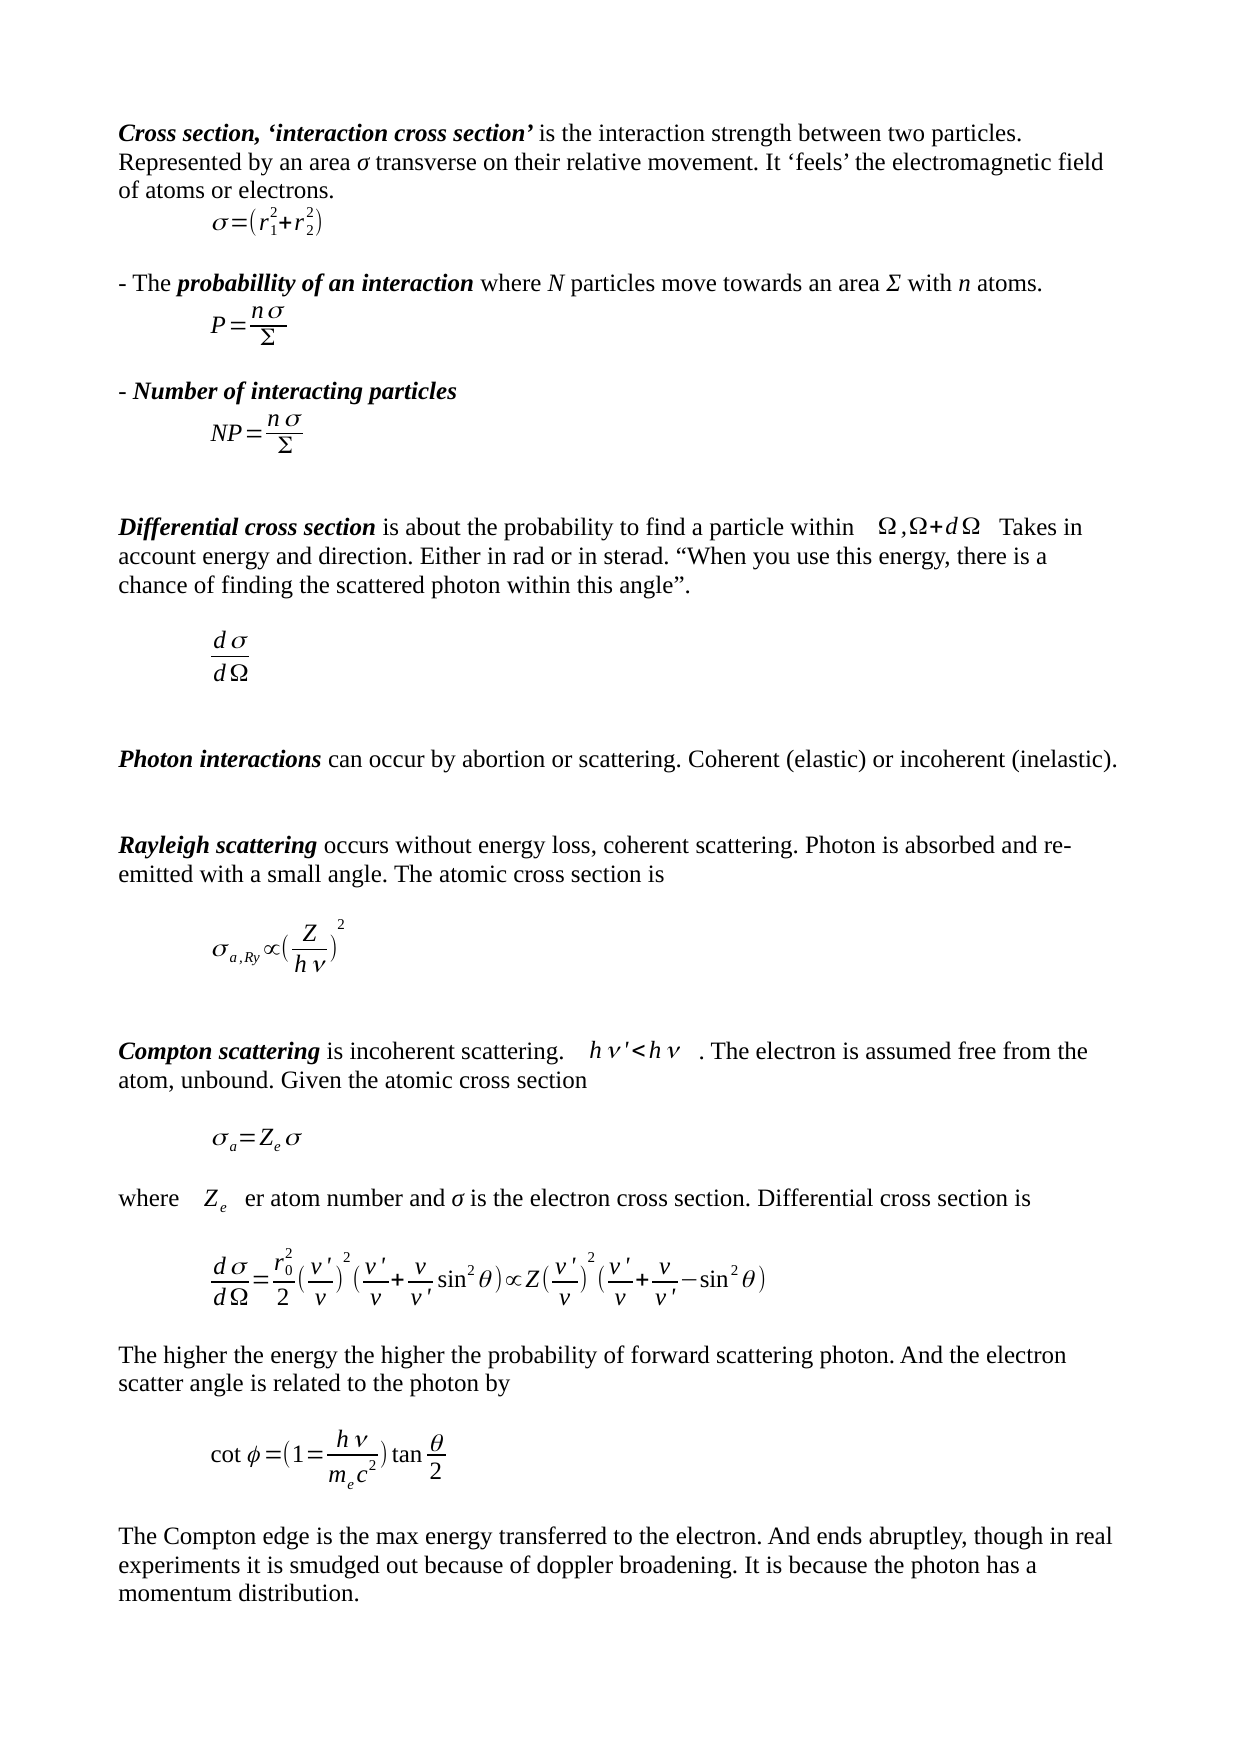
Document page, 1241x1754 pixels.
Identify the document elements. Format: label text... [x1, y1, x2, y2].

text Photon interactions can occur by abortion or scattering. Coherent (elastic) or incoherent (inelastic). [118, 744, 1122, 772]
text The Compton edge is the max energy transferred to the electron. And ends abruptley, though in real experiments it is smudged out because of doppler broadening. It is because the photon has a momentum distribution. [118, 1521, 1122, 1607]
text The higher the energy the higher the probability of forward scattering photon. And the electron scatter angle is related to the photon by [118, 1340, 1122, 1397]
text Rayleigh scattering occurs without energy loss, coherent scattering. Photon is absorbed and re-emitted with a small angle. The atomic cross section is [118, 830, 1122, 887]
text - Number of interacting particles [118, 376, 1122, 404]
text Compton scattering is incoherent scattering. . The electron is assumed free from the atom, unbound. Given the atomic cross section [118, 1036, 1122, 1094]
text where er atom number and σ is the electron cross section. Differential cross section is [118, 1183, 1122, 1216]
text - The probabillity of an interaction where N particles move towards an area Σ with n atoms. [118, 268, 1122, 297]
text Cross section, ‘interaction cross section’ is the interaction strength between two particles. Represented by an area σ transverse on their relative movement. It ‘feels’ the electromagnetic field of atoms or electrons. [118, 118, 1122, 204]
text Differential cross section is about the probability to find a particle within Takes in account energy and direction. Either in rad or in sterad. “When you use this energy, there is a chance of finding the scattered photon within this angle”. [118, 512, 1122, 598]
